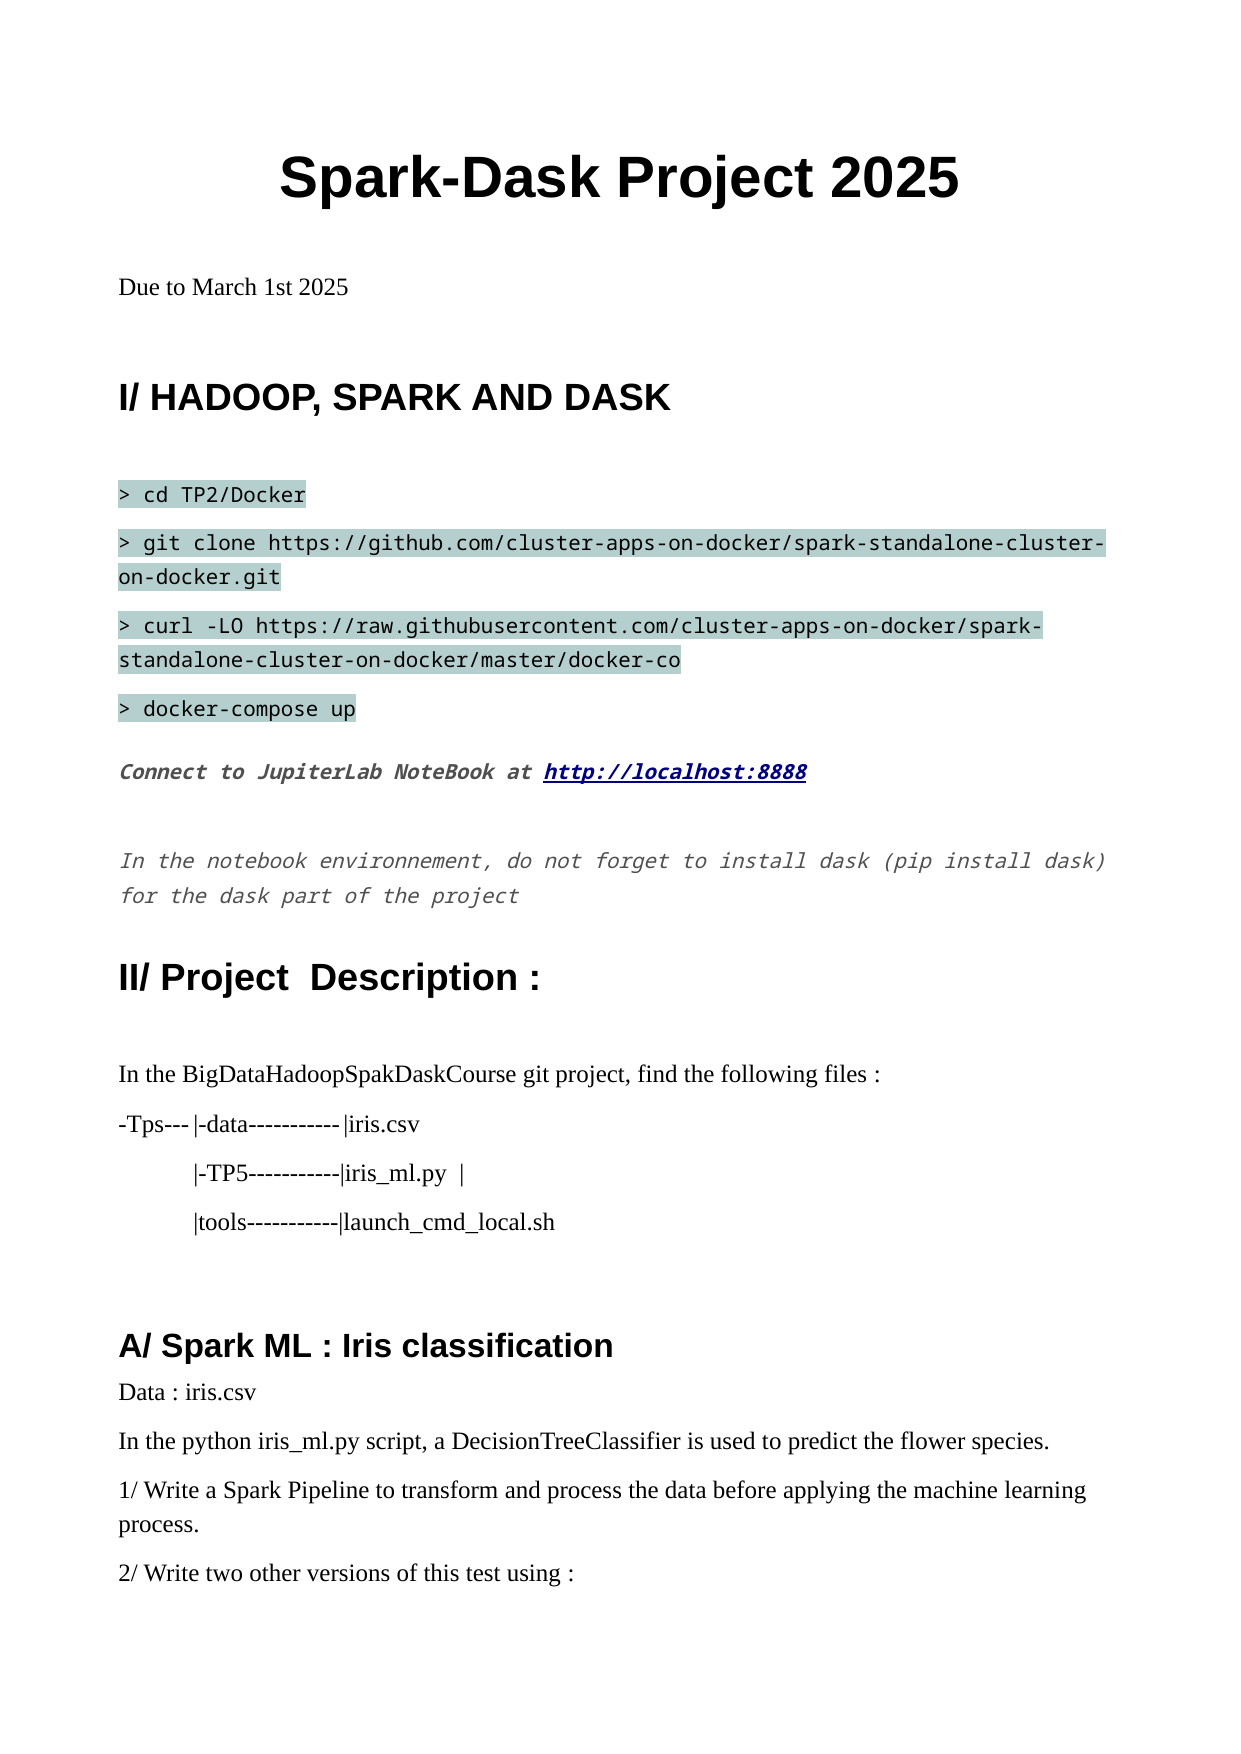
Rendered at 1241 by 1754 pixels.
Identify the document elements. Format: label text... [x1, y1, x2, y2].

subtitle II/ Project Description : [118, 954, 1122, 998]
title Spark-Dask Project 2025 [118, 143, 1122, 210]
text In the BigDataHadoopSpakDaskCourse git project, find the following files : [118, 1059, 1122, 1088]
subtitle I/ HADOOP, SPARK AND DASK [118, 374, 1122, 418]
text 2/ Write two other versions of this test using : [118, 1558, 1122, 1587]
list |tools-----------|launch_cmd_local.sh [156, 1207, 1122, 1236]
text -Tps--- |-data----------- |iris.csv [118, 1109, 1122, 1137]
text > docker-compose up [118, 694, 1122, 722]
text > git clone https://github.com/cluster-apps-on-docker/spark-standalone-cluster-on-docker.git [118, 528, 1122, 591]
text In the notebook environnement, do not forget to install dask (pip install dask) for the dask part of the project [118, 847, 1122, 909]
text |-TP5-----------|iris_ml.py | [118, 1158, 1122, 1186]
text 1/ Write a Spark Pipeline to transform and process the data before applying the machine learning process. [118, 1475, 1122, 1538]
text > cd TP2/Docker [118, 480, 1122, 508]
text In the python iris_ml.py script, a DecisionTreeClassifier is used to predict the flower species. [118, 1426, 1122, 1455]
subtitle A/ Spark ML : Iris classification [118, 1326, 1122, 1364]
subtitle Connect to JupiterLab NoteBook at http://localhost:8888 [118, 757, 1122, 786]
text Data : iris.csv [118, 1377, 1122, 1406]
text Due to March 1st 2025 [118, 272, 1122, 301]
text > curl -LO https://raw.githubusercontent.com/cluster-apps-on-docker/spark-standalone-cluster-on-docker/master/docker-co [118, 611, 1122, 674]
